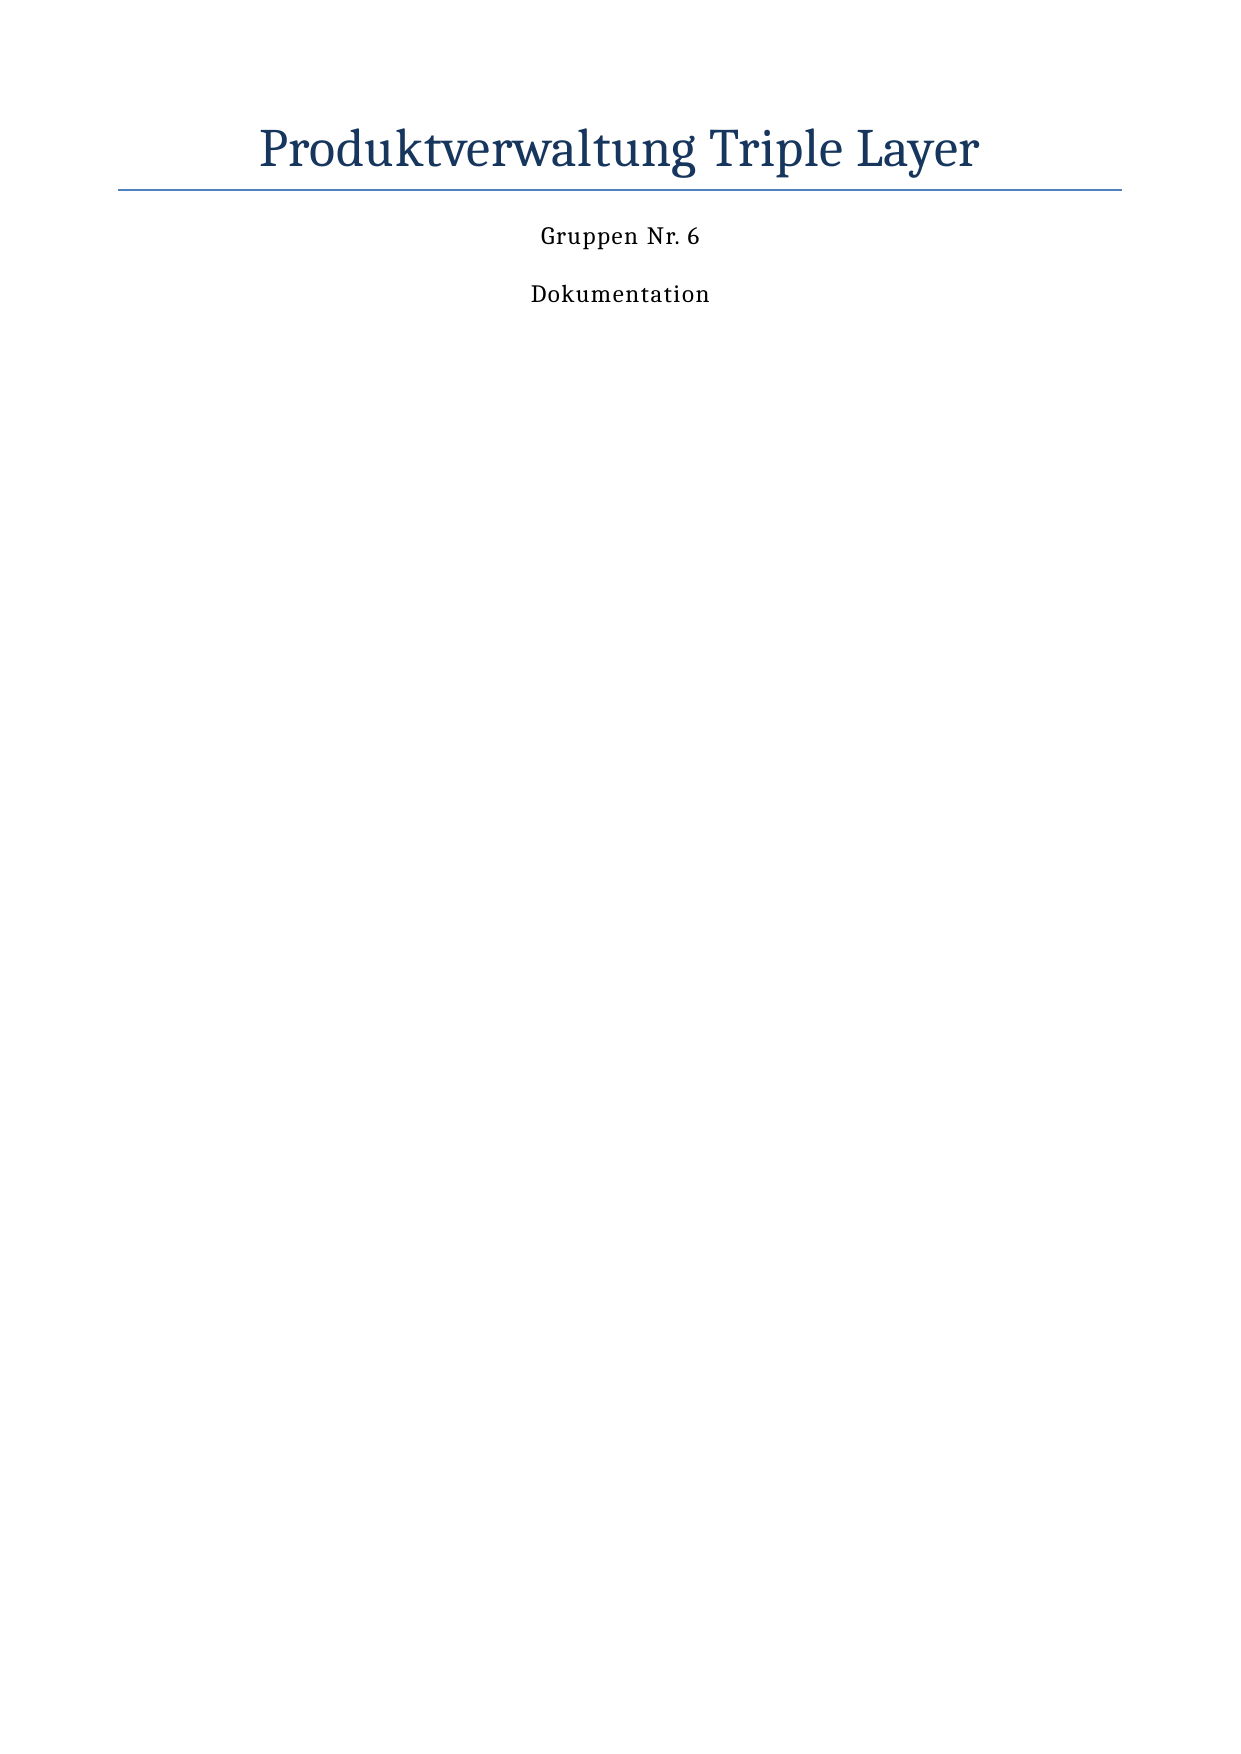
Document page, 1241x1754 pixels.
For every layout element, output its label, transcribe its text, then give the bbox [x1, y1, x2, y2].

subtitle Gruppen Nr. 6 [118, 222, 1122, 251]
subtitle Dokumentation [118, 279, 1122, 308]
title Produktverwaltung Triple Layer [118, 118, 1122, 189]
